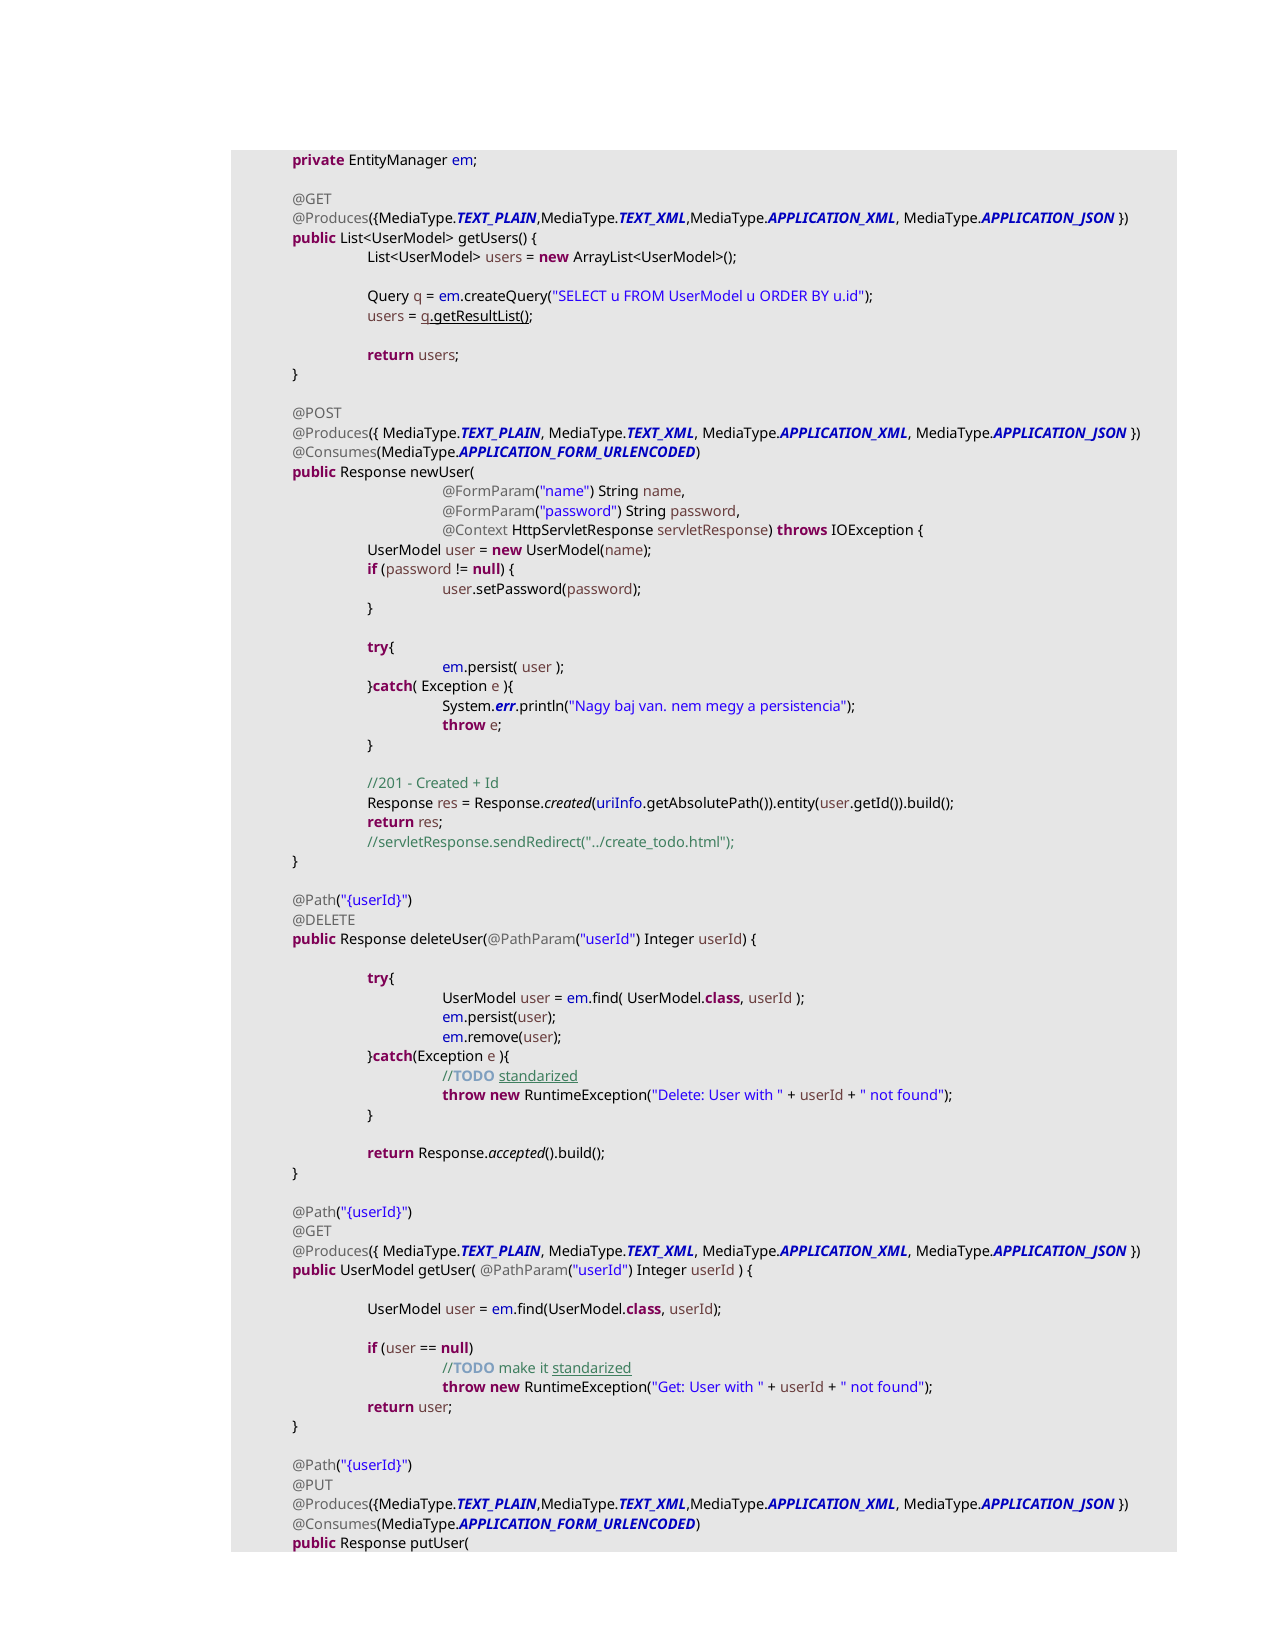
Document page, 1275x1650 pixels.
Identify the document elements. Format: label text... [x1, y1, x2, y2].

text @Context HttpServletResponse servletResponse) throws IOException { [231, 520, 1177, 539]
text System.err.println("Nagy baj van. nem megy a persistencia"); [231, 695, 1177, 715]
text private EntityManager em; [231, 150, 1177, 169]
text em.remove(user); [231, 1027, 1177, 1046]
text @Produces({MediaType.TEXT_PLAIN,MediaType.TEXT_XML,MediaType.APPLICATION_XML, MediaType.APPLICATION_JSON }) [231, 208, 1177, 228]
text @FormParam("password") String password, [231, 501, 1177, 520]
text } [231, 1163, 1177, 1182]
text public UserModel getUser( @PathParam("userId") Integer userId ) { [231, 1260, 1177, 1280]
text Query q = em.createQuery("SELECT u FROM UserModel u ORDER BY u.id"); [231, 286, 1177, 306]
text } [231, 1416, 1177, 1436]
text @Path("{userId}") [231, 1455, 1177, 1474]
text return res; [231, 812, 1177, 832]
text //TODO make it standarized [231, 1358, 1177, 1377]
text @GET [231, 189, 1177, 208]
text @Produces({ MediaType.TEXT_PLAIN, MediaType.TEXT_XML, MediaType.APPLICATION_XML, MediaType.APPLICATION_JSON }) [231, 1241, 1177, 1260]
text public Response deleteUser(@PathParam("userId") Integer userId) { [231, 929, 1177, 949]
text try{ [231, 637, 1177, 656]
text throw e; [231, 715, 1177, 734]
text users = q.getResultList(); [231, 306, 1177, 325]
text public Response newUser( [231, 462, 1177, 481]
text Response res = Response.created(uriInfo.getAbsolutePath()).entity(user.getId()).build(); [231, 793, 1177, 812]
text try{ [231, 968, 1177, 988]
text } [231, 734, 1177, 754]
text UserModel user = em.find(UserModel.class, userId); [231, 1299, 1177, 1319]
text List<UserModel> users = new ArrayList<UserModel>(); [231, 247, 1177, 267]
text //TODO standarized [231, 1066, 1177, 1085]
text } [231, 1104, 1177, 1124]
text } [231, 364, 1177, 384]
text public Response putUser( [231, 1533, 1177, 1552]
text @PUT [231, 1474, 1177, 1494]
text return users; [231, 345, 1177, 364]
text @GET [231, 1221, 1177, 1241]
text @Consumes(MediaType.APPLICATION_FORM_URLENCODED) [231, 1513, 1177, 1533]
text user.setPassword(password); [231, 578, 1177, 598]
text UserModel user = new UserModel(name); [231, 539, 1177, 559]
text em.persist( user ); [231, 656, 1177, 676]
text em.persist(user); [231, 1007, 1177, 1027]
text if (password != null) { [231, 559, 1177, 578]
text @DELETE [231, 910, 1177, 929]
text }catch( Exception e ){ [231, 676, 1177, 695]
text //201 - Created + Id [231, 773, 1177, 793]
text throw new RuntimeException("Get: User with " + userId + " not found"); [231, 1377, 1177, 1397]
text @Produces({ MediaType.TEXT_PLAIN, MediaType.TEXT_XML, MediaType.APPLICATION_XML, MediaType.APPLICATION_JSON }) [231, 423, 1177, 442]
text throw new RuntimeException("Delete: User with " + userId + " not found"); [231, 1085, 1177, 1104]
text } [231, 851, 1177, 871]
text if (user == null) [231, 1338, 1177, 1358]
text @Path("{userId}") [231, 1202, 1177, 1221]
text }catch(Exception e ){ [231, 1046, 1177, 1066]
text @Produces({MediaType.TEXT_PLAIN,MediaType.TEXT_XML,MediaType.APPLICATION_XML, MediaType.APPLICATION_JSON }) [231, 1494, 1177, 1513]
text } [231, 598, 1177, 617]
text public List<UserModel> getUsers() { [231, 228, 1177, 247]
text //servletResponse.sendRedirect("../create_todo.html"); [231, 832, 1177, 851]
text @Consumes(MediaType.APPLICATION_FORM_URLENCODED) [231, 442, 1177, 462]
text @Path("{userId}") [231, 890, 1177, 910]
text @POST [231, 403, 1177, 423]
text UserModel user = em.find( UserModel.class, userId ); [231, 988, 1177, 1007]
text return Response.accepted().build(); [231, 1143, 1177, 1163]
text return user; [231, 1397, 1177, 1416]
text @FormParam("name") String name, [231, 481, 1177, 501]
